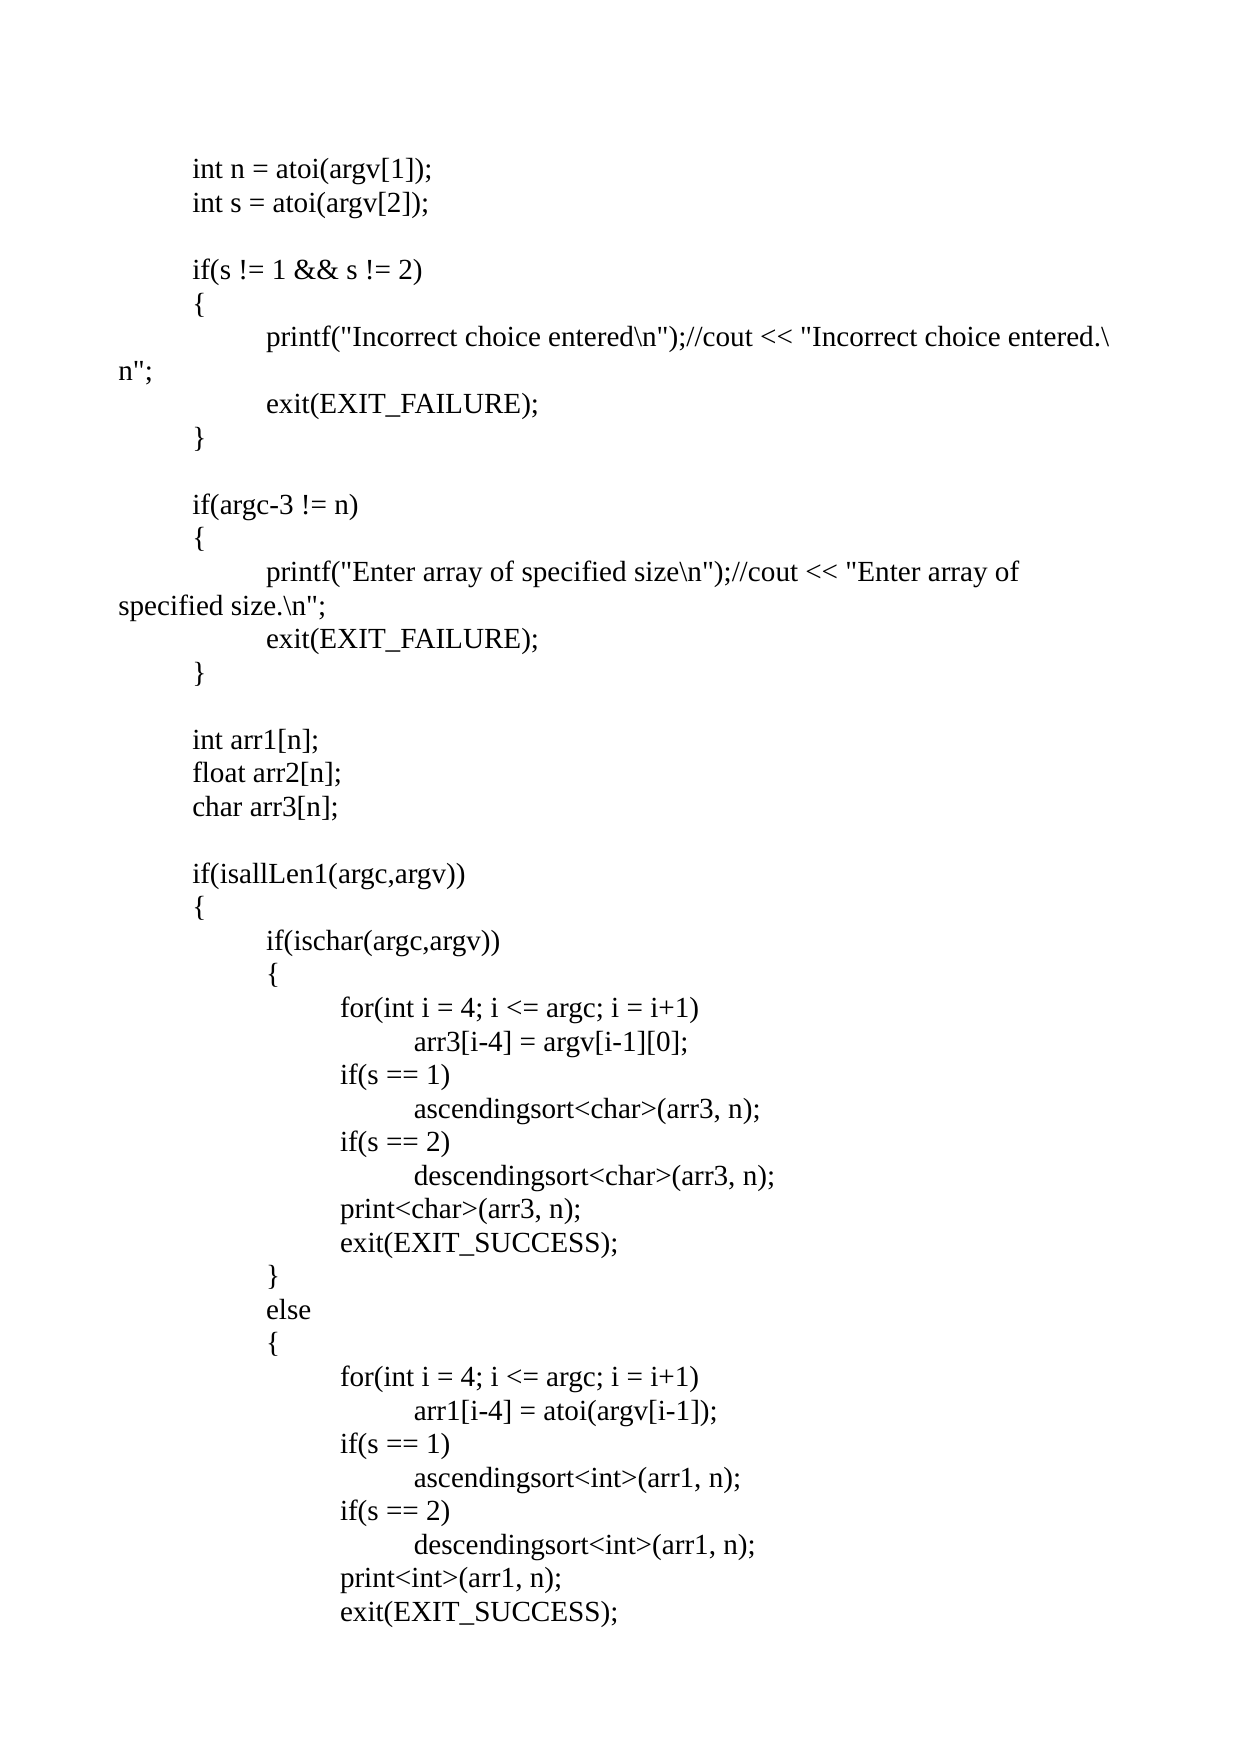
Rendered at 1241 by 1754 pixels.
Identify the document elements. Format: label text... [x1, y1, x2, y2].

text if(argc-3 != n) [118, 487, 1122, 521]
text for(int i = 4; i <= argc; i = i+1) [118, 1359, 1122, 1393]
text ascendingsort<char>(arr3, n); [118, 1091, 1122, 1124]
text else [118, 1292, 1122, 1326]
text } [118, 420, 1122, 453]
text if(isallLen1(argc,argv)) [118, 856, 1122, 889]
text print<int>(arr1, n); [118, 1560, 1122, 1594]
text int arr1[n]; [118, 722, 1122, 755]
text if(s == 1) [118, 1057, 1122, 1091]
text int n = atoi(argv[1]); [118, 152, 1122, 185]
text descendingsort<int>(arr1, n); [118, 1527, 1122, 1560]
text if(s != 1 && s != 2) [118, 252, 1122, 286]
text descendingsort<char>(arr3, n); [118, 1158, 1122, 1191]
text if(s == 2) [118, 1493, 1122, 1527]
text ascendingsort<int>(arr1, n); [118, 1460, 1122, 1493]
text { [118, 286, 1122, 319]
text } [118, 1258, 1122, 1292]
text { [118, 521, 1122, 554]
text printf("Enter array of specified size\n");//cout << "Enter array of specified size.\n"; [118, 554, 1122, 621]
text if(ischar(argc,argv)) [118, 923, 1122, 957]
text { [118, 889, 1122, 923]
text printf("Incorrect choice entered\n");//cout << "Incorrect choice entered.\n"; [118, 319, 1122, 386]
text int s = atoi(argv[2]); [118, 185, 1122, 219]
text exit(EXIT_SUCCESS); [118, 1225, 1122, 1258]
text char arr3[n]; [118, 789, 1122, 822]
text for(int i = 4; i <= argc; i = i+1) [118, 990, 1122, 1024]
text { [118, 957, 1122, 990]
text arr3[i-4] = argv[i-1][0]; [118, 1024, 1122, 1057]
text arr1[i-4] = atoi(argv[i-1]); [118, 1393, 1122, 1426]
text print<char>(arr3, n); [118, 1191, 1122, 1225]
text } [118, 655, 1122, 688]
text exit(EXIT_SUCCESS); [118, 1594, 1122, 1627]
text { [118, 1326, 1122, 1359]
text exit(EXIT_FAILURE); [118, 386, 1122, 420]
text if(s == 2) [118, 1124, 1122, 1158]
text exit(EXIT_FAILURE); [118, 621, 1122, 655]
text float arr2[n]; [118, 755, 1122, 789]
text if(s == 1) [118, 1426, 1122, 1460]
